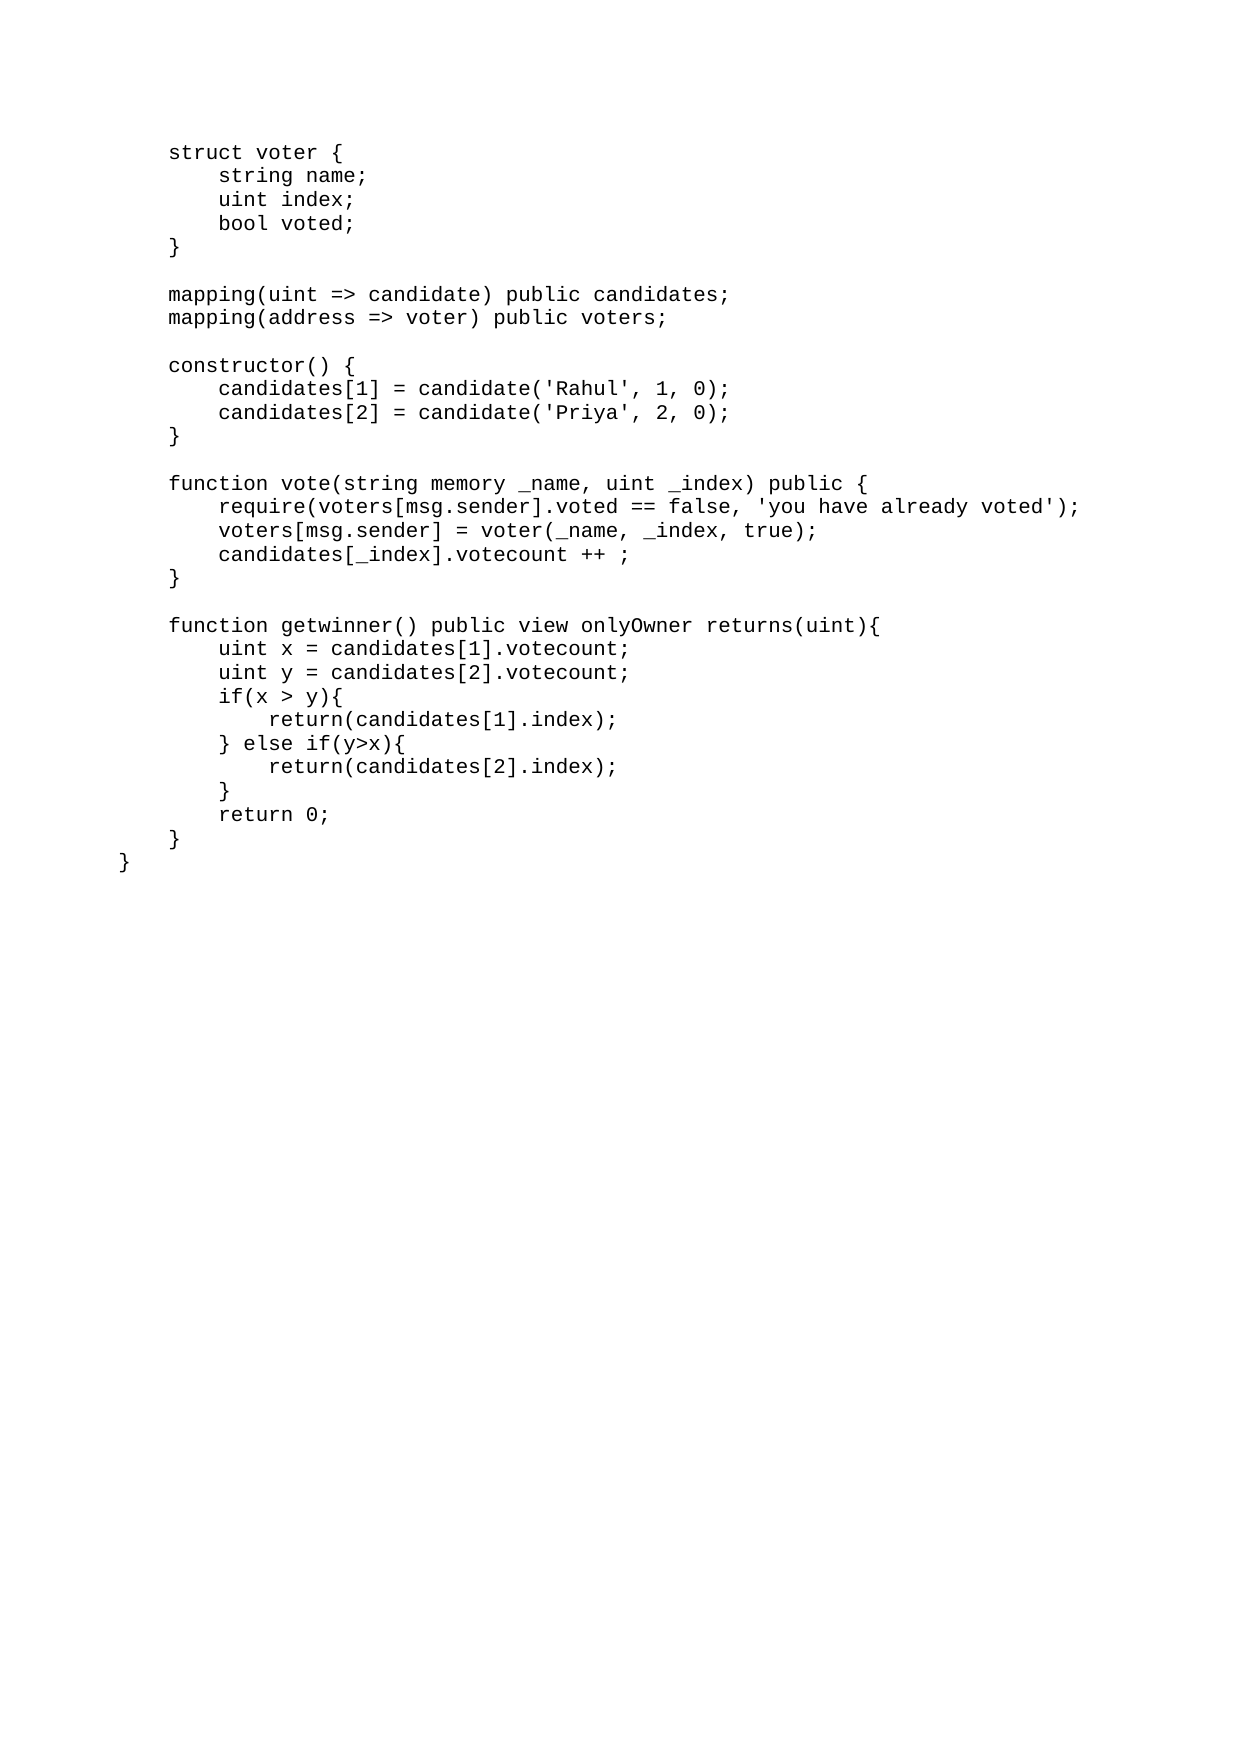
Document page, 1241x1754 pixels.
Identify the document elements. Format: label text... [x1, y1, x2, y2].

text } [118, 236, 1122, 260]
text uint x = candidates[1].votecount; [118, 638, 1122, 662]
text require(voters[msg.sender].voted == false, 'you have already voted'); [118, 496, 1122, 520]
text } [118, 851, 1122, 875]
text return 0; [118, 804, 1122, 827]
text candidates[2] = candidate('Priya', 2, 0); [118, 402, 1122, 426]
text } [118, 827, 1122, 851]
text if(x > y){ [118, 686, 1122, 709]
text struct voter { [118, 142, 1122, 165]
text } else if(y>x){ [118, 733, 1122, 757]
text } [118, 780, 1122, 804]
text return(candidates[2].index); [118, 757, 1122, 780]
text candidates[1] = candidate('Rahul', 1, 0); [118, 378, 1122, 402]
text } [118, 567, 1122, 591]
text voters[msg.sender] = voter(_name, _index, true); [118, 520, 1122, 544]
text function vote(string memory _name, uint _index) public { [118, 473, 1122, 496]
text string name; [118, 165, 1122, 189]
text uint y = candidates[2].votecount; [118, 662, 1122, 686]
text constructor() { [118, 354, 1122, 378]
text function getwinner() public view onlyOwner returns(uint){ [118, 615, 1122, 638]
text return(candidates[1].index); [118, 709, 1122, 733]
text uint index; [118, 189, 1122, 213]
text mapping(uint => candidate) public candidates; [118, 284, 1122, 307]
text } [118, 426, 1122, 449]
text candidates[_index].votecount ++ ; [118, 544, 1122, 567]
text bool voted; [118, 213, 1122, 236]
text mapping(address => voter) public voters; [118, 307, 1122, 331]
